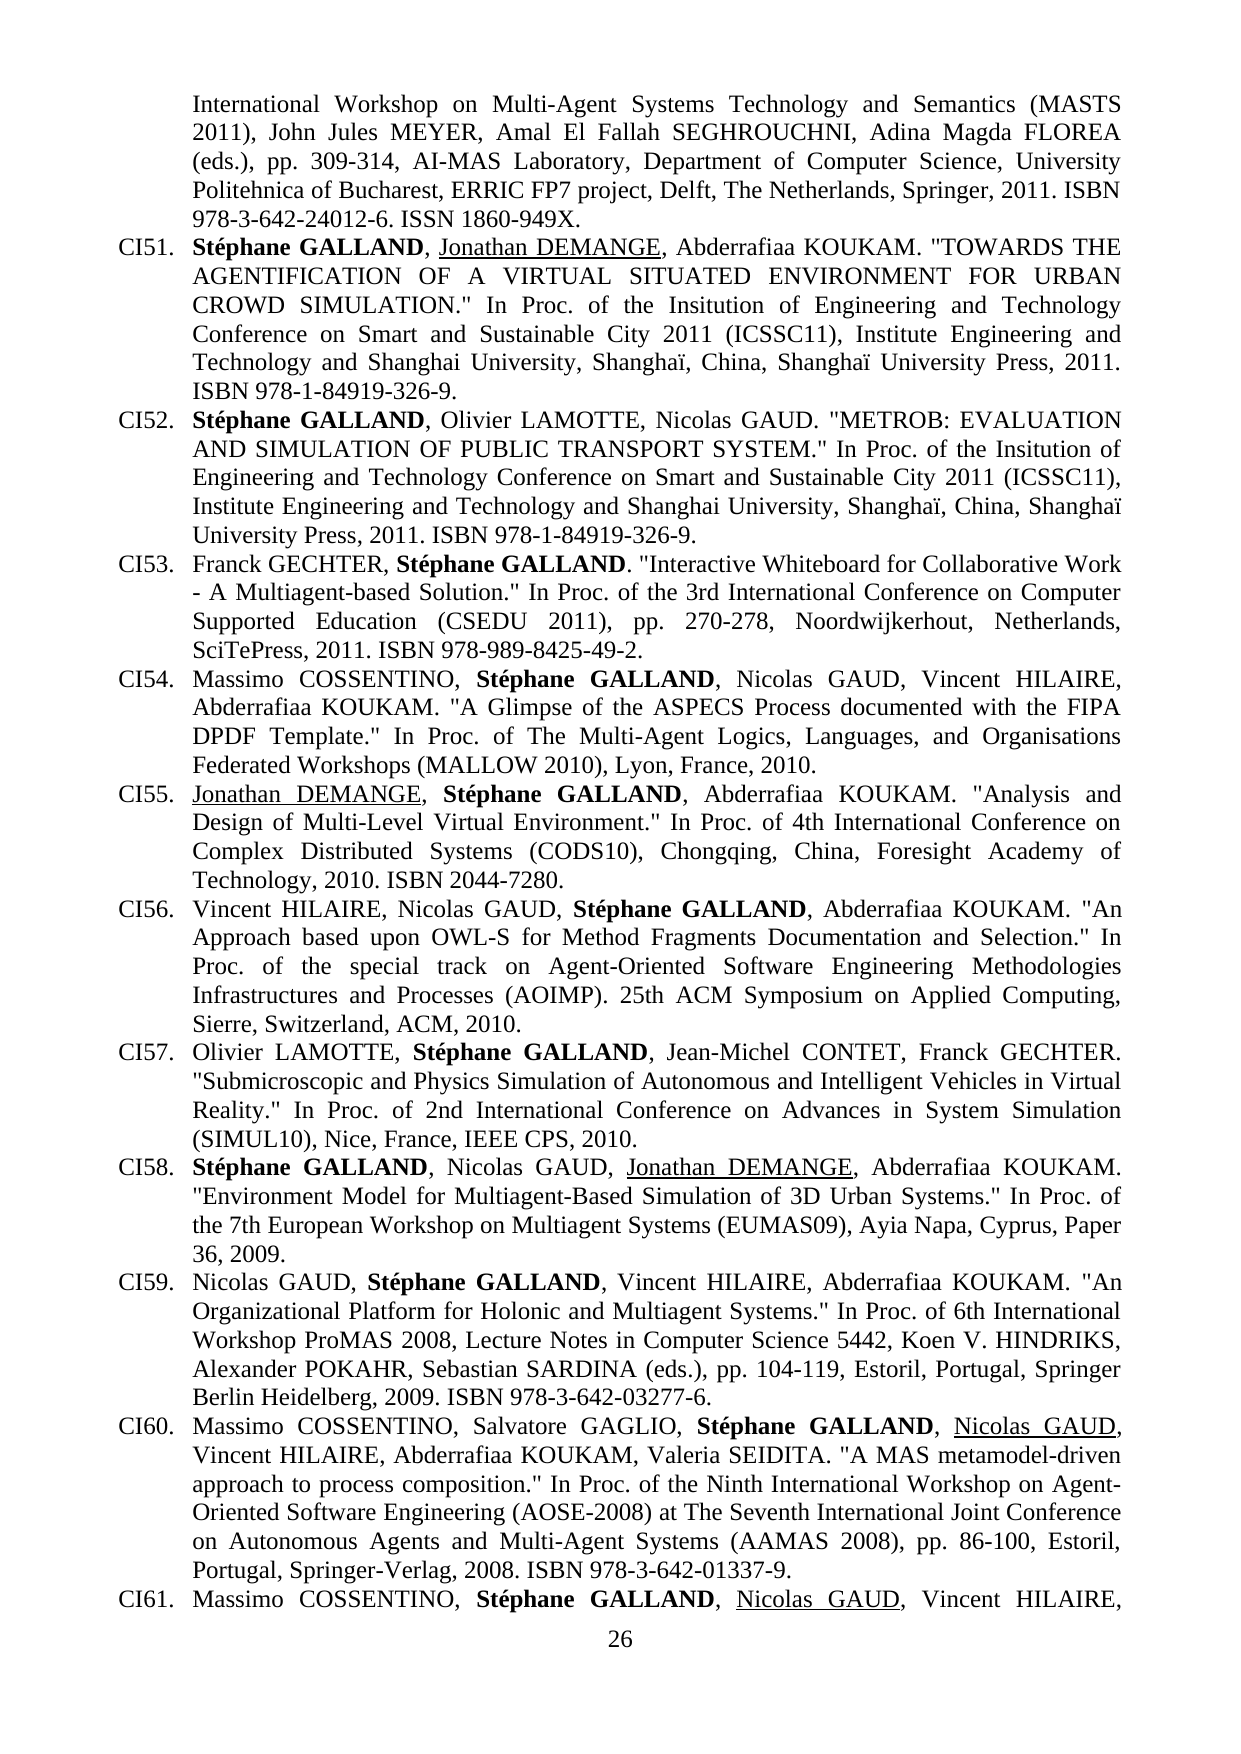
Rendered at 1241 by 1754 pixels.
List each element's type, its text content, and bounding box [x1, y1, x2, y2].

list Massimo COSSENTINO, Salvatore GAGLIO, Stéphane GALLAND, Nicolas GAUD, Vincent HILAIRE, Abderrafiaa KOUKAM, Valeria SEIDITA. "A MAS metamodel-driven approach to process composition." In Proc. of the Ninth International Workshop on Agent-Oriented Software Engineering (AOSE-2008) at The Seventh International Joint Conference on Autonomous Agents and Multi-Agent Systems (AAMAS 2008), pp. 86-100, Estoril, Portugal, Springer-Verlag, 2008. ISBN 978-3-642-01337-9. [118, 1411, 1122, 1584]
list Stéphane GALLAND, Jonathan DEMANGE, Abderrafiaa KOUKAM. "TOWARDS THE AGENTIFICATION OF A VIRTUAL SITUATED ENVIRONMENT FOR URBAN CROWD SIMULATION." In Proc. of the Insitution of Engineering and Technology Conference on Smart and Sustainable City 2011 (ICSSC11), Institute Engineering and Technology and Shanghai University, Shanghaï, China, Shanghaï University Press, 2011. ISBN 978-1-84919-326-9. [118, 232, 1122, 405]
list Massimo COSSENTINO, Stéphane GALLAND, Nicolas GAUD, Vincent HILAIRE, [118, 1584, 1122, 1612]
list Vincent HILAIRE, Nicolas GAUD, Stéphane GALLAND, Abderrafiaa KOUKAM. "An Approach based upon OWL-S for Method Fragments Documentation and Selection." In Proc. of the special track on Agent-Oriented Software Engineering Methodologies Infrastructures and Processes (AOIMP). 25th ACM Symposium on Applied Computing, Sierre, Switzerland, ACM, 2010. [118, 894, 1122, 1037]
list Massimo COSSENTINO, Stéphane GALLAND, Nicolas GAUD, Vincent HILAIRE, Abderrafiaa KOUKAM. "A Glimpse of the ASPECS Process documented with the FIPA DPDF Template." In Proc. of The Multi-Agent Logics, Languages, and Organisations Federated Workshops (MALLOW 2010), Lyon, France, 2010. [118, 664, 1122, 779]
list Franck GECHTER, Stéphane GALLAND. "Interactive Whiteboard for Collaborative Work - A Multiagent-based Solution." In Proc. of the 3rd International Conference on Computer Supported Education (CSEDU 2011), pp. 270-278, Noordwijkerhout, Netherlands, SciTePress, 2011. ISBN 978-989-8425-49-2. [118, 549, 1122, 664]
list Jonathan DEMANGE, Stéphane GALLAND, Abderrafiaa KOUKAM. "Analysis and Design of Multi-Level Virtual Environment." In Proc. of 4th International Conference on Complex Distributed Systems (CODS10), Chongqing, China, Foresight Academy of Technology, 2010. ISBN 2044-7280. [118, 779, 1122, 894]
list Stéphane GALLAND, Olivier LAMOTTE, Nicolas GAUD. "METROB: EVALUATION AND SIMULATION OF PUBLIC TRANSPORT SYSTEM." In Proc. of the Insitution of Engineering and Technology Conference on Smart and Sustainable City 2011 (ICSSC11), Institute Engineering and Technology and Shanghai University, Shanghaï, China, Shanghaï University Press, 2011. ISBN 978-1-84919-326-9. [118, 405, 1122, 549]
list Olivier LAMOTTE, Stéphane GALLAND, Jean-Michel CONTET, Franck GECHTER. "Submicroscopic and Physics Simulation of Autonomous and Intelligent Vehicles in Virtual Reality." In Proc. of 2nd International Conference on Advances in System Simulation (SIMUL10), Nice, France, IEEE CPS, 2010. [118, 1037, 1122, 1152]
list International Workshop on Multi-Agent Systems Technology and Semantics (MASTS 2011), John Jules MEYER, Amal El Fallah SEGHROUCHNI, Adina Magda FLOREA (eds.), pp. 309-314, AI-MAS Laboratory, Department of Computer Science, University Politehnica of Bucharest, ERRIC FP7 project, Delft, The Netherlands, Springer, 2011. ISBN 978-3-642-24012-6. ISSN 1860-949X. [118, 89, 1122, 232]
list Stéphane GALLAND, Nicolas GAUD, Jonathan DEMANGE, Abderrafiaa KOUKAM. "Environment Model for Multiagent-Based Simulation of 3D Urban Systems." In Proc. of the 7th European Workshop on Multiagent Systems (EUMAS09), Ayia Napa, Cyprus, Paper 36, 2009. [118, 1152, 1122, 1267]
list Nicolas GAUD, Stéphane GALLAND, Vincent HILAIRE, Abderrafiaa KOUKAM. "An Organizational Platform for Holonic and Multiagent Systems." In Proc. of 6th International Workshop ProMAS 2008, Lecture Notes in Computer Science 5442, Koen V. HINDRIKS, Alexander POKAHR, Sebastian SARDINA (eds.), pp. 104-119, Estoril, Portugal, Springer Berlin Heidelberg, 2009. ISBN 978-3-642-03277-6. [118, 1267, 1122, 1411]
